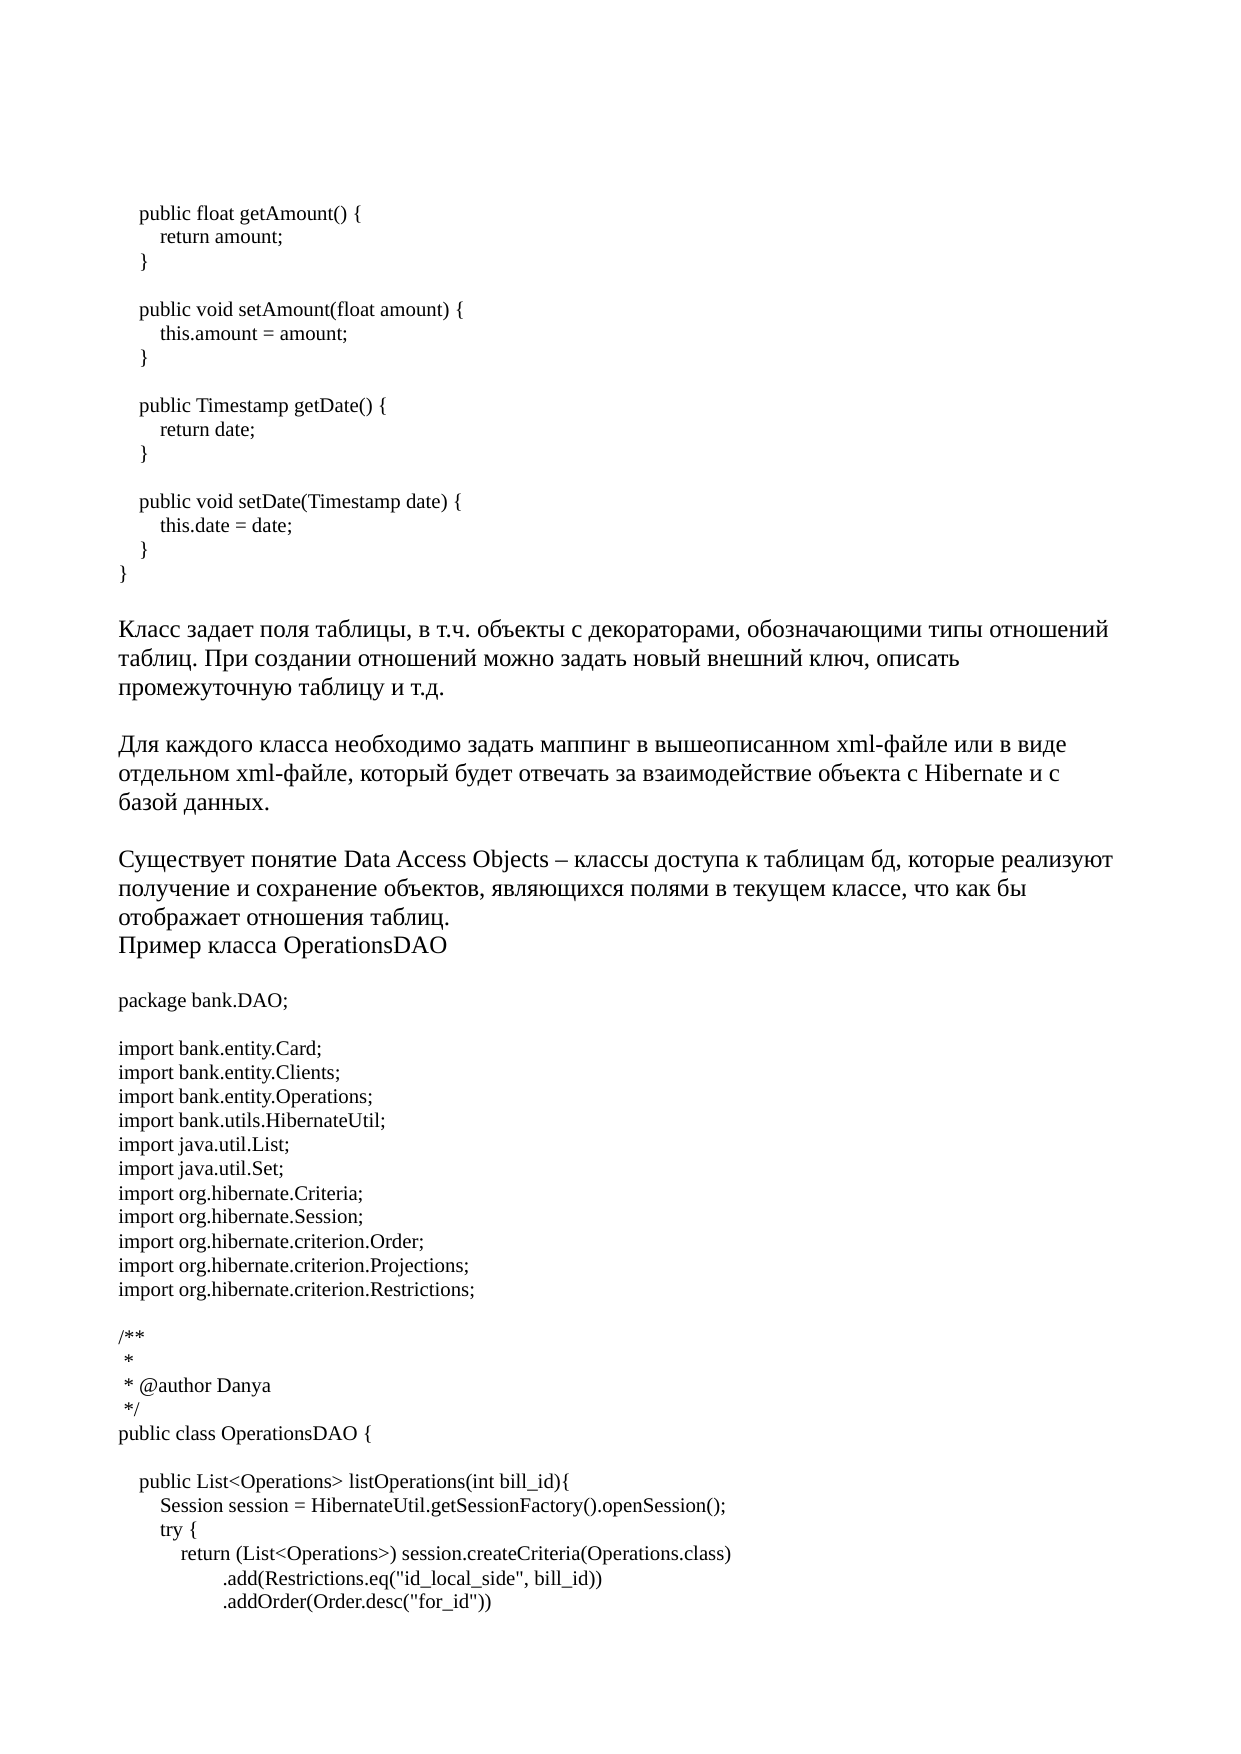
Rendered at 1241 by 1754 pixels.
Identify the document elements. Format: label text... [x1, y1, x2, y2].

text import org.hibernate.Criteria; [118, 1180, 1122, 1204]
text public Timestamp getDate() { [118, 393, 1122, 417]
text import bank.entity.Card; [118, 1036, 1122, 1060]
text import java.util.List; [118, 1132, 1122, 1156]
text */ [118, 1397, 1122, 1421]
text package bank.DAO; [118, 988, 1122, 1012]
text } [118, 345, 1122, 369]
text .add(Restrictions.eq("id_local_side", bill_id)) [118, 1565, 1122, 1589]
text import bank.entity.Operations; [118, 1084, 1122, 1108]
text public void setDate(Timestamp date) { [118, 489, 1122, 513]
text Существует понятие Data Access Objects – классы доступа к таблицам бд, которые реализуют получение и сохранение объектов, являющихся полями в текущем классе, что как бы отображает отношения таблиц. [118, 844, 1122, 930]
text } [118, 441, 1122, 465]
text try { [118, 1517, 1122, 1541]
text .addOrder(Order.desc("for_id")) [118, 1589, 1122, 1613]
text } [118, 561, 1122, 585]
text import org.hibernate.criterion.Order; [118, 1228, 1122, 1253]
text } [118, 248, 1122, 273]
text public List<Operations> listOperations(int bill_id){ [118, 1469, 1122, 1493]
text import org.hibernate.criterion.Restrictions; [118, 1277, 1122, 1301]
text Session session = HibernateUtil.getSessionFactory().openSession(); [118, 1493, 1122, 1517]
text return (List<Operations>) session.createCriteria(Operations.class) [118, 1541, 1122, 1565]
text this.date = date; [118, 513, 1122, 537]
text return amount; [118, 224, 1122, 248]
text import java.util.Set; [118, 1156, 1122, 1180]
text import org.hibernate.Session; [118, 1204, 1122, 1228]
text Пример класса OperationsDAO [118, 930, 1122, 959]
text public class OperationsDAO { [118, 1421, 1122, 1445]
text import bank.utils.HibernateUtil; [118, 1108, 1122, 1132]
text public float getAmount() { [118, 200, 1122, 224]
text return date; [118, 417, 1122, 441]
text this.amount = amount; [118, 321, 1122, 345]
text /** [118, 1325, 1122, 1349]
text } [118, 537, 1122, 561]
text Класс задает поля таблицы, в т.ч. объекты с декораторами, обозначающими типы отношений таблиц. При создании отношений можно задать новый внешний ключ, описать промежуточную таблицу и т.д. [118, 614, 1122, 700]
text import bank.entity.Clients; [118, 1060, 1122, 1084]
text import org.hibernate.criterion.Projections; [118, 1253, 1122, 1277]
text * @author Danya [118, 1373, 1122, 1397]
text * [118, 1349, 1122, 1373]
text public void setAmount(float amount) { [118, 297, 1122, 321]
text Для каждого класса необходимо задать маппинг в вышеописанном xml-файле или в виде отдельном xml-файле, который будет отвечать за взаимодействие объекта с Hibernate и с базой данных. [118, 729, 1122, 815]
